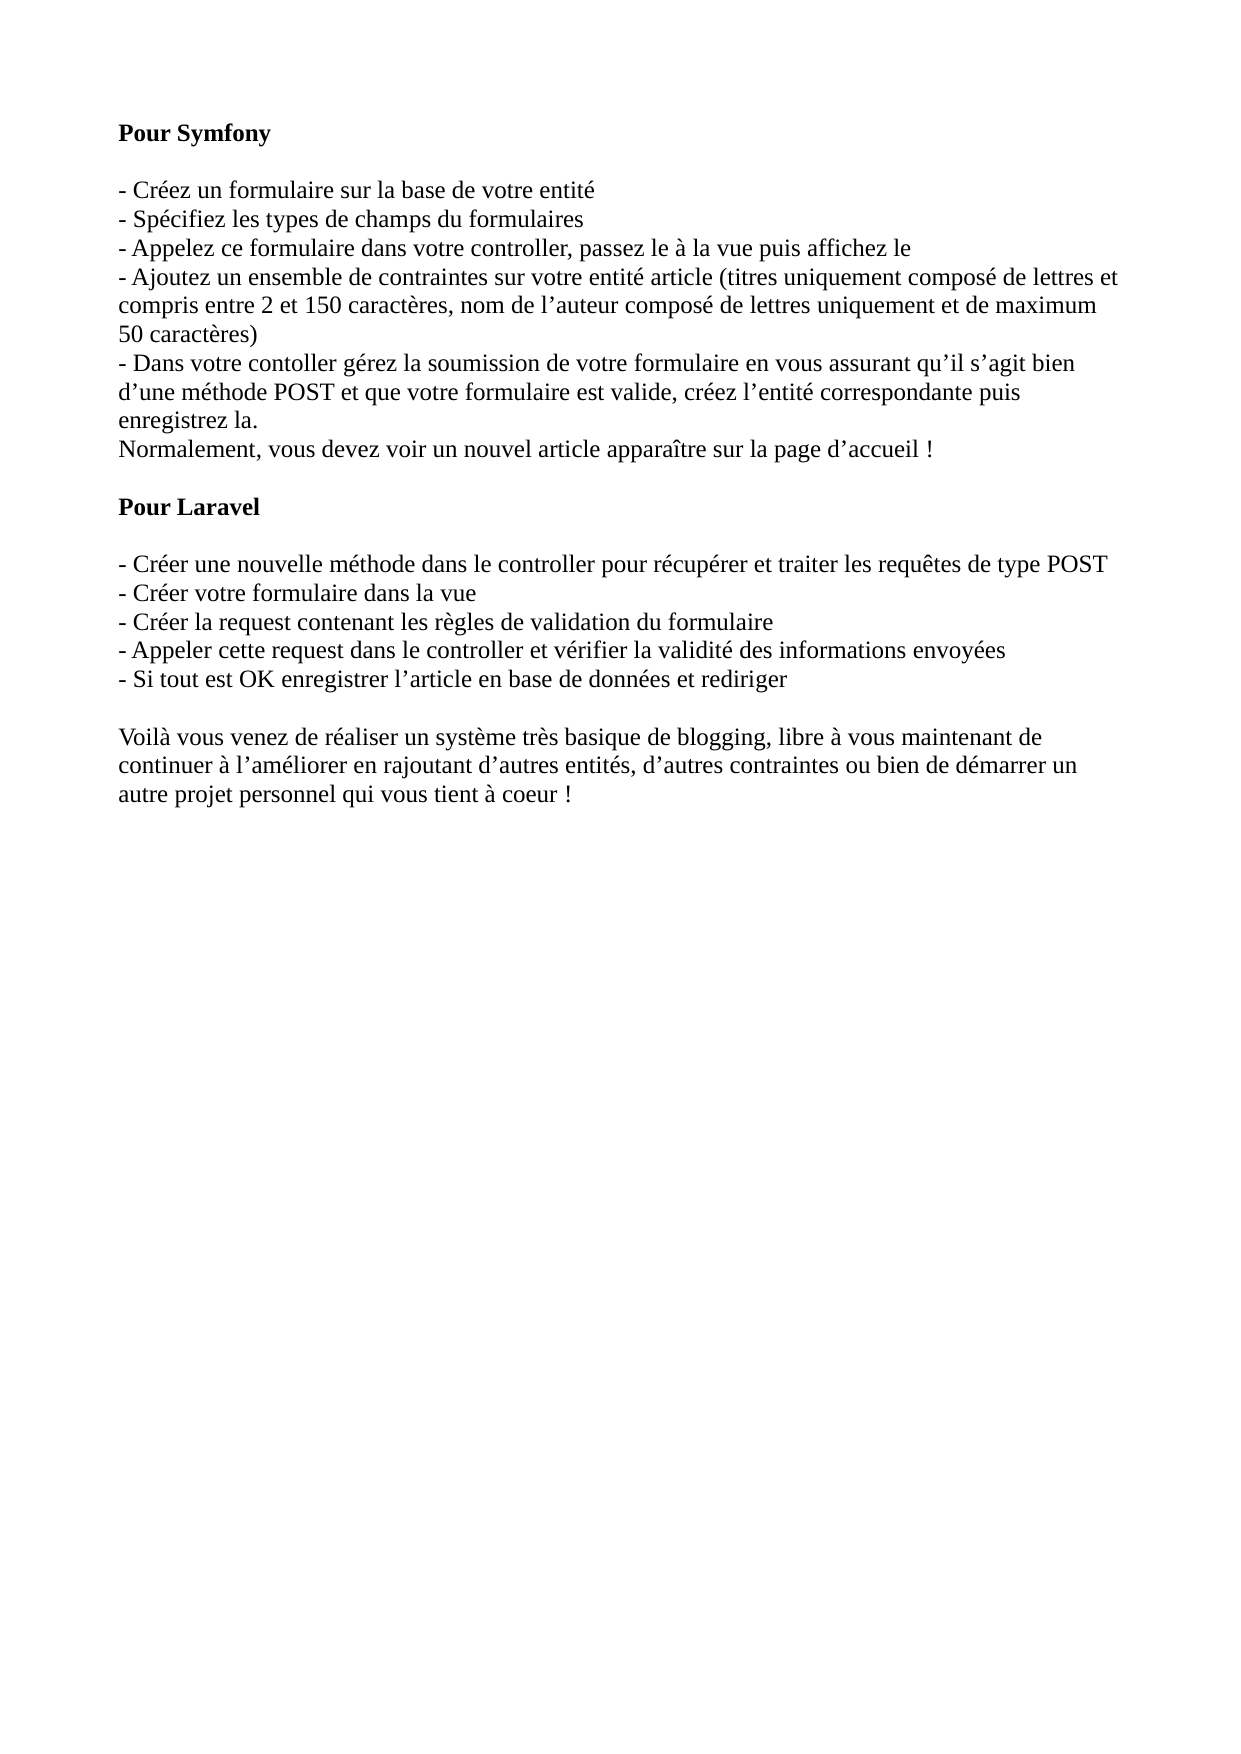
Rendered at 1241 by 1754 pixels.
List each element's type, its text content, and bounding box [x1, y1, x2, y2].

text - Appeler cette request dans le controller et vérifier la validité des informations envoyées [118, 636, 1122, 664]
text Pour Laravel [118, 492, 1122, 521]
text Normalement, vous devez voir un nouvel article apparaître sur la page d’accueil ! [118, 434, 1122, 463]
text Voilà vous venez de réaliser un système très basique de blogging, libre à vous maintenant de continuer à l’améliorer en rajoutant d’autres entités, d’autres contraintes ou bien de démarrer un autre projet personnel qui vous tient à coeur ! [118, 722, 1122, 808]
text - Appelez ce formulaire dans votre controller, passez le à la vue puis affichez le [118, 233, 1122, 262]
text Pour Symfony [118, 118, 1122, 147]
text - Créer la request contenant les règles de validation du formulaire [118, 607, 1122, 636]
text - Créer une nouvelle méthode dans le controller pour récupérer et traiter les requêtes de type POST [118, 549, 1122, 578]
text - Créer votre formulaire dans la vue [118, 578, 1122, 607]
text - Créez un formulaire sur la base de votre entité [118, 176, 1122, 204]
text - Dans votre contoller gérez la soumission de votre formulaire en vous assurant qu’il s’agit bien d’une méthode POST et que votre formulaire est valide, créez l’entité correspondante puis enregistrez la. [118, 348, 1122, 434]
text - Si tout est OK enregistrer l’article en base de données et rediriger [118, 664, 1122, 693]
text - Ajoutez un ensemble de contraintes sur votre entité article (titres uniquement composé de lettres et compris entre 2 et 150 caractères, nom de l’auteur composé de lettres uniquement et de maximum 50 caractères) [118, 262, 1122, 348]
text - Spécifiez les types de champs du formulaires [118, 204, 1122, 233]
